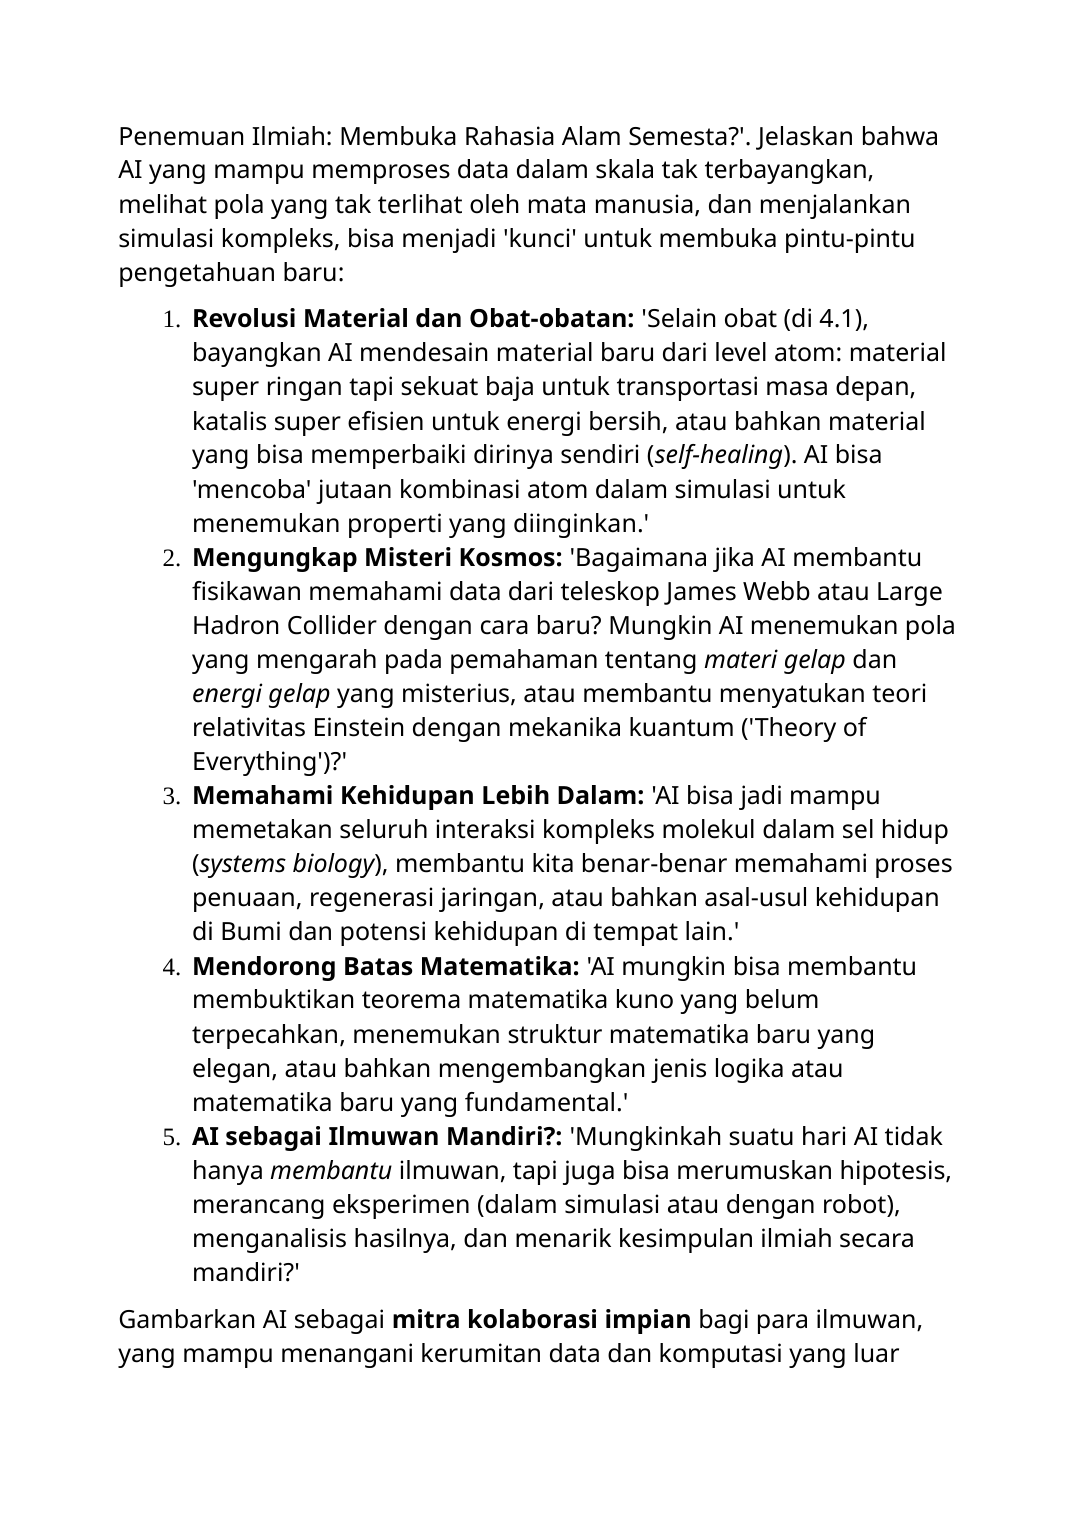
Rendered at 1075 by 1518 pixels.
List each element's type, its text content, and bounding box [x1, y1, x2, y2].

list Mengungkap Misteri Kosmos: 'Bagaimana jika AI membantu fisikawan memahami data dari teleskop James Webb atau Large Hadron Collider dengan cara baru? Mungkin AI menemukan pola yang mengarah pada pemahaman tentang materi gelap dan energi gelap yang misterius, atau membantu menyatukan teori relativitas Einstein dengan mekanika kuantum ('Theory of Everything')?' [162, 539, 957, 778]
list Mendorong Batas Matematika: 'AI mungkin bisa membantu membuktikan teorema matematika kuno yang belum terpecahkan, menemukan struktur matematika baru yang elegan, atau bahkan mengembangkan jenis logika atau matematika baru yang fundamental.' [162, 948, 957, 1118]
text Penemuan Ilmiah: Membuka Rahasia Alam Semesta?'. Jelaskan bahwa AI yang mampu memproses data dalam skala tak terbayangkan, melihat pola yang tak terlihat oleh mata manusia, dan menjalankan simulasi kompleks, bisa menjadi 'kunci' untuk membuka pintu-pintu pengetahuan baru: [118, 118, 957, 288]
list Revolusi Material dan Obat-obatan: 'Selain obat (di 4.1), bayangkan AI mendesain material baru dari level atom: material super ringan tapi sekuat baja untuk transportasi masa depan, katalis super efisien untuk energi bersih, atau bahkan material yang bisa memperbaiki dirinya sendiri (self-healing). AI bisa 'mencoba' jutaan kombinasi atom dalam simulasi untuk menemukan properti yang diinginkan.' [162, 301, 957, 539]
list AI sebagai Ilmuwan Mandiri?: 'Mungkinkah suatu hari AI tidak hanya membantu ilmuwan, tapi juga bisa merumuskan hipotesis, merancang eksperimen (dalam simulasi atau dengan robot), menganalisis hasilnya, dan menarik kesimpulan ilmiah secara mandiri?' [162, 1118, 957, 1289]
text Gambarkan AI sebagai mitra kolaborasi impian bagi para ilmuwan, yang mampu menangani kerumitan data dan komputasi yang luar [118, 1301, 957, 1369]
list Memahami Kehidupan Lebih Dalam: 'AI bisa jadi mampu memetakan seluruh interaksi kompleks molekul dalam sel hidup (systems biology), membantu kita benar-benar memahami proses penuaan, regenerasi jaringan, atau bahkan asal-usul kehidupan di Bumi dan potensi kehidupan di tempat lain.' [162, 778, 957, 948]
